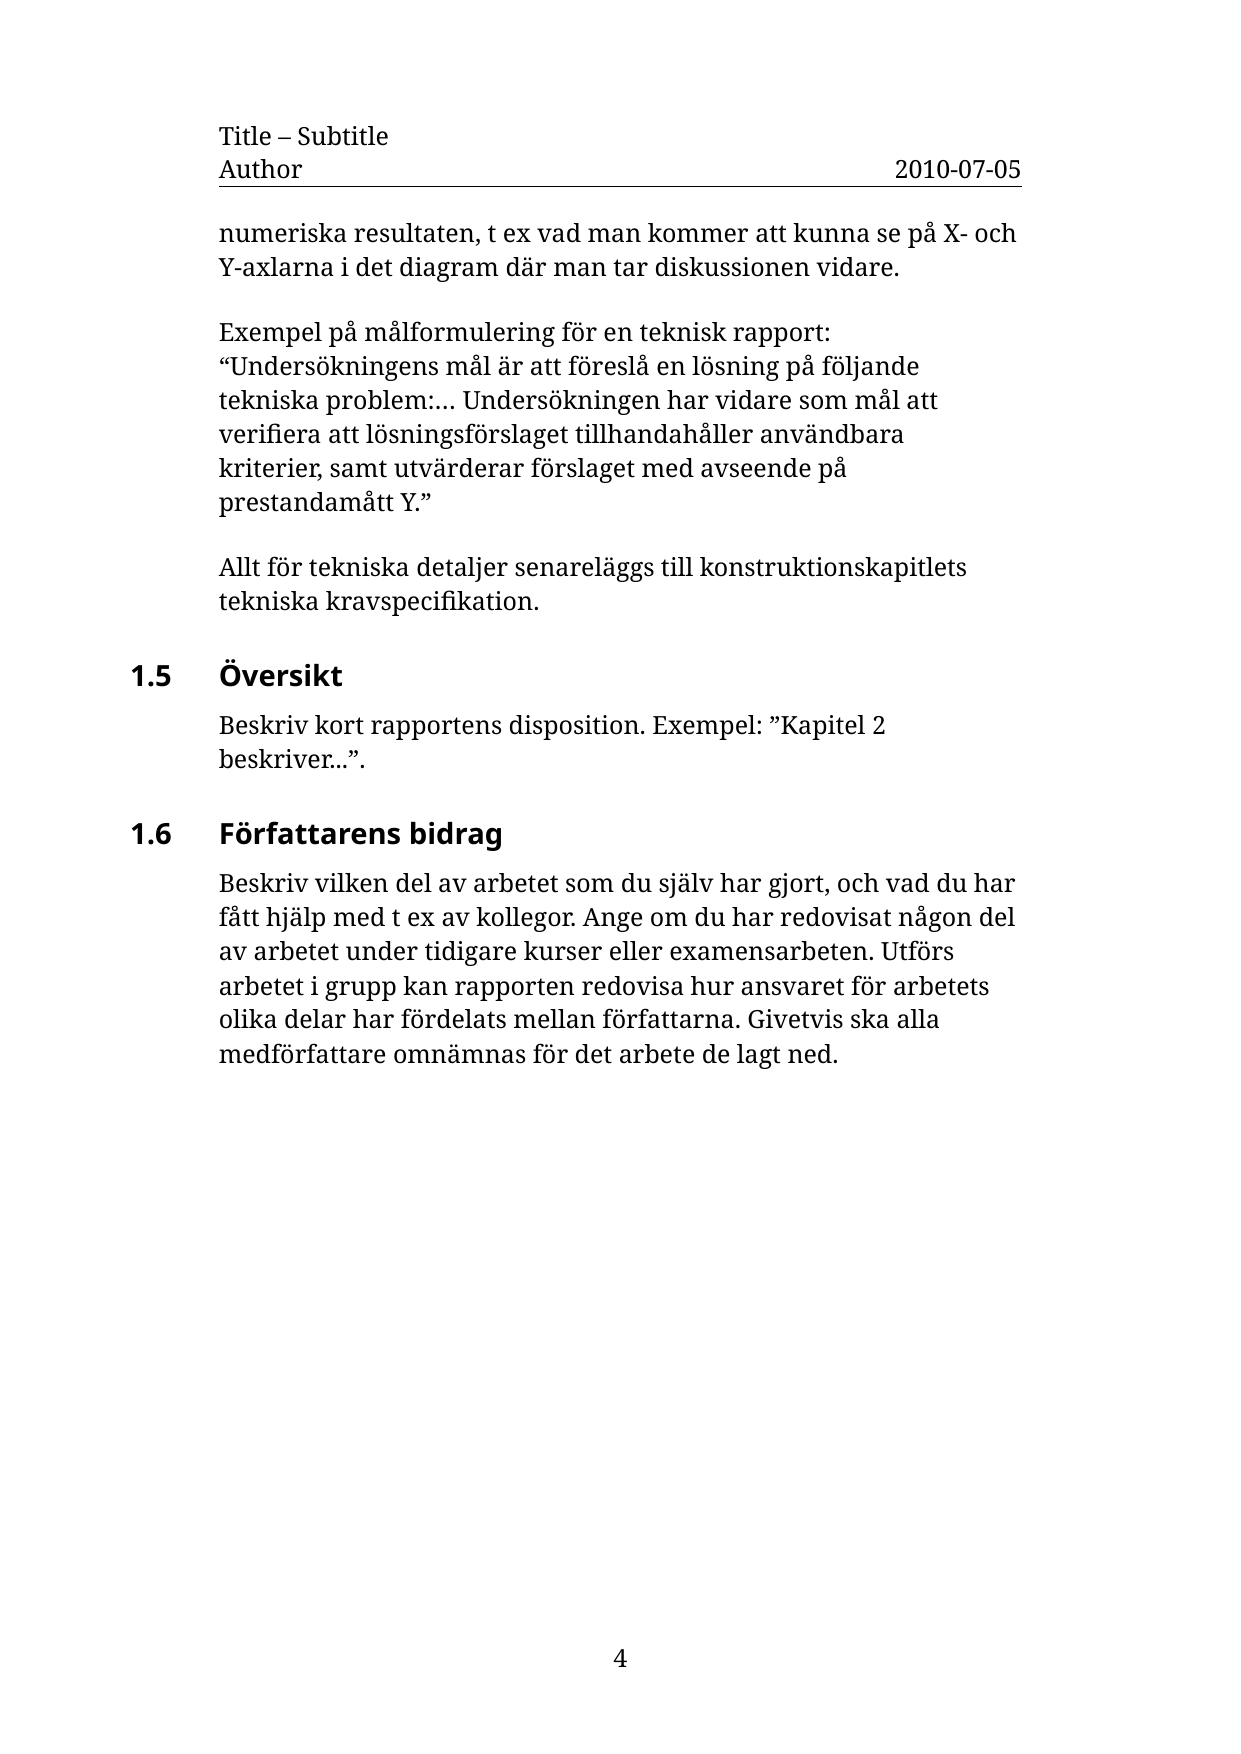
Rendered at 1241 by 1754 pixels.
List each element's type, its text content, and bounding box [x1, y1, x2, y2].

text numeriska resultaten, t ex vad man kommer att kunna se på X- och Y-axlarna i det diagram där man tar diskussionen vidare. [218, 216, 1022, 284]
text Beskriv kort rapportens disposition. Exempel: ”Kapitel 2 beskriver...”. [218, 708, 1022, 776]
text Exempel på målformulering för en teknisk rapport: “Undersökningens mål är att föreslå en lösning på följande tekniska problem:… Undersökningen har vidare som mål att verifiera att lösningsförslaget tillhandahåller användbara kriterier, samt utvärderar förslaget med avseende på prestandamått Y.” [218, 315, 1022, 519]
subtitle Översikt [130, 655, 1022, 695]
text Beskriv vilken del av arbetet som du själv har gjort, och vad du har fått hjälp med t ex av kollegor. Ange om du har redovisat någon del av arbetet under tidigare kurser eller examensarbeten. Utförs arbetet i grupp kan rapporten redovisa hur ansvaret för arbetets olika delar har fördelats mellan författarna. Givetvis ska alla medförfattare omnämnas för det arbete de lagt ned. [218, 866, 1022, 1070]
subtitle Författarens bidrag [130, 813, 1022, 853]
text Allt för tekniska detaljer senareläggs till konstruktionskapitlets tekniska kravspecifikation. [218, 550, 1022, 618]
